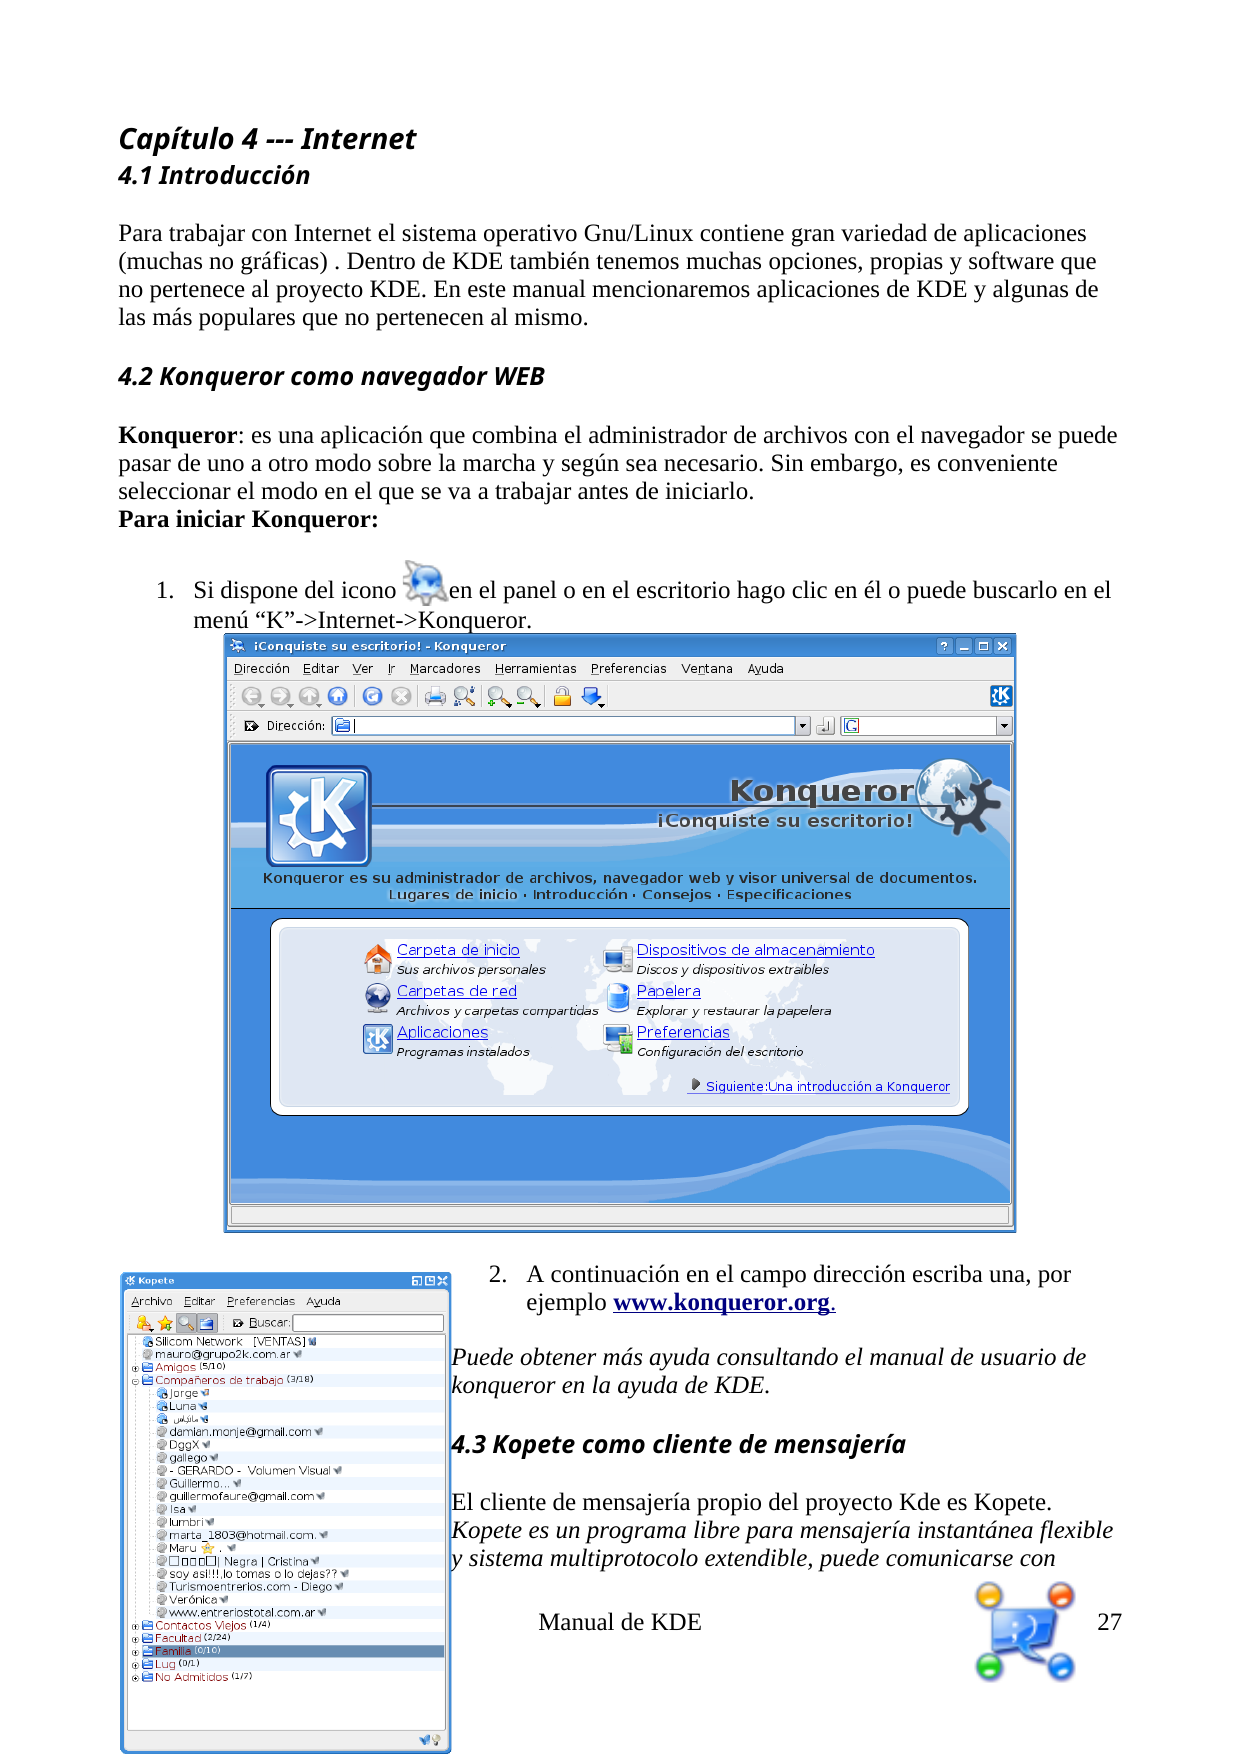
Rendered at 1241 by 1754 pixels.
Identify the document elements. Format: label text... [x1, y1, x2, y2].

text Kopete es un programa libre para mensajería instantánea flexible y sistema multiprotocolo extendible, puede comunicarse con [452, 1516, 1122, 1571]
picture [973, 1581, 1078, 1685]
picture [120, 1272, 452, 1754]
list Si dispone del icono en el panel o en el escritorio hago clic en él o puede buscarlo en el menú “K”->Internet->Konqueror. [156, 560, 1122, 634]
text Para iniciar Konqueror: [118, 505, 1122, 532]
text Para trabajar con Internet el sistema operativo Gnu/Linux contiene gran variedad de aplicaciones (muchas no gráficas) . Dentro de KDE también tenemos muchas opciones, propias y software que no pertenece al proyecto KDE. En este manual mencionaremos aplicaciones de KDE y algunas de las más populares que no pertenecen al mismo. [118, 219, 1122, 330]
picture [223, 633, 1017, 1233]
text Puede obtener más ayuda consultando el manual de usuario de konqueror en la ayuda de KDE. [452, 1343, 1122, 1399]
text Capítulo 4 --- Internet [118, 118, 1122, 158]
picture [402, 560, 449, 606]
text 4.3 Kopete como cliente de mensajería [452, 1426, 1122, 1461]
text Konqueror: es una aplicación que combina el administrador de archivos con el navegador se puede pasar de uno a otro modo sobre la marcha y según sea necesario. Sin embargo, es conveniente seleccionar el modo en el que se va a trabajar antes de iniciarlo. [118, 422, 1122, 505]
text 4.2 Konqueror como navegador WEB [118, 358, 1122, 392]
text El cliente de mensajería propio del proyecto Kde es Kopete. [452, 1488, 1122, 1516]
list A continuación en el campo dirección escriba una, por ejemplo www.konqueror.org. [156, 1260, 1122, 1316]
text 4.1 Introducción [118, 158, 1122, 192]
